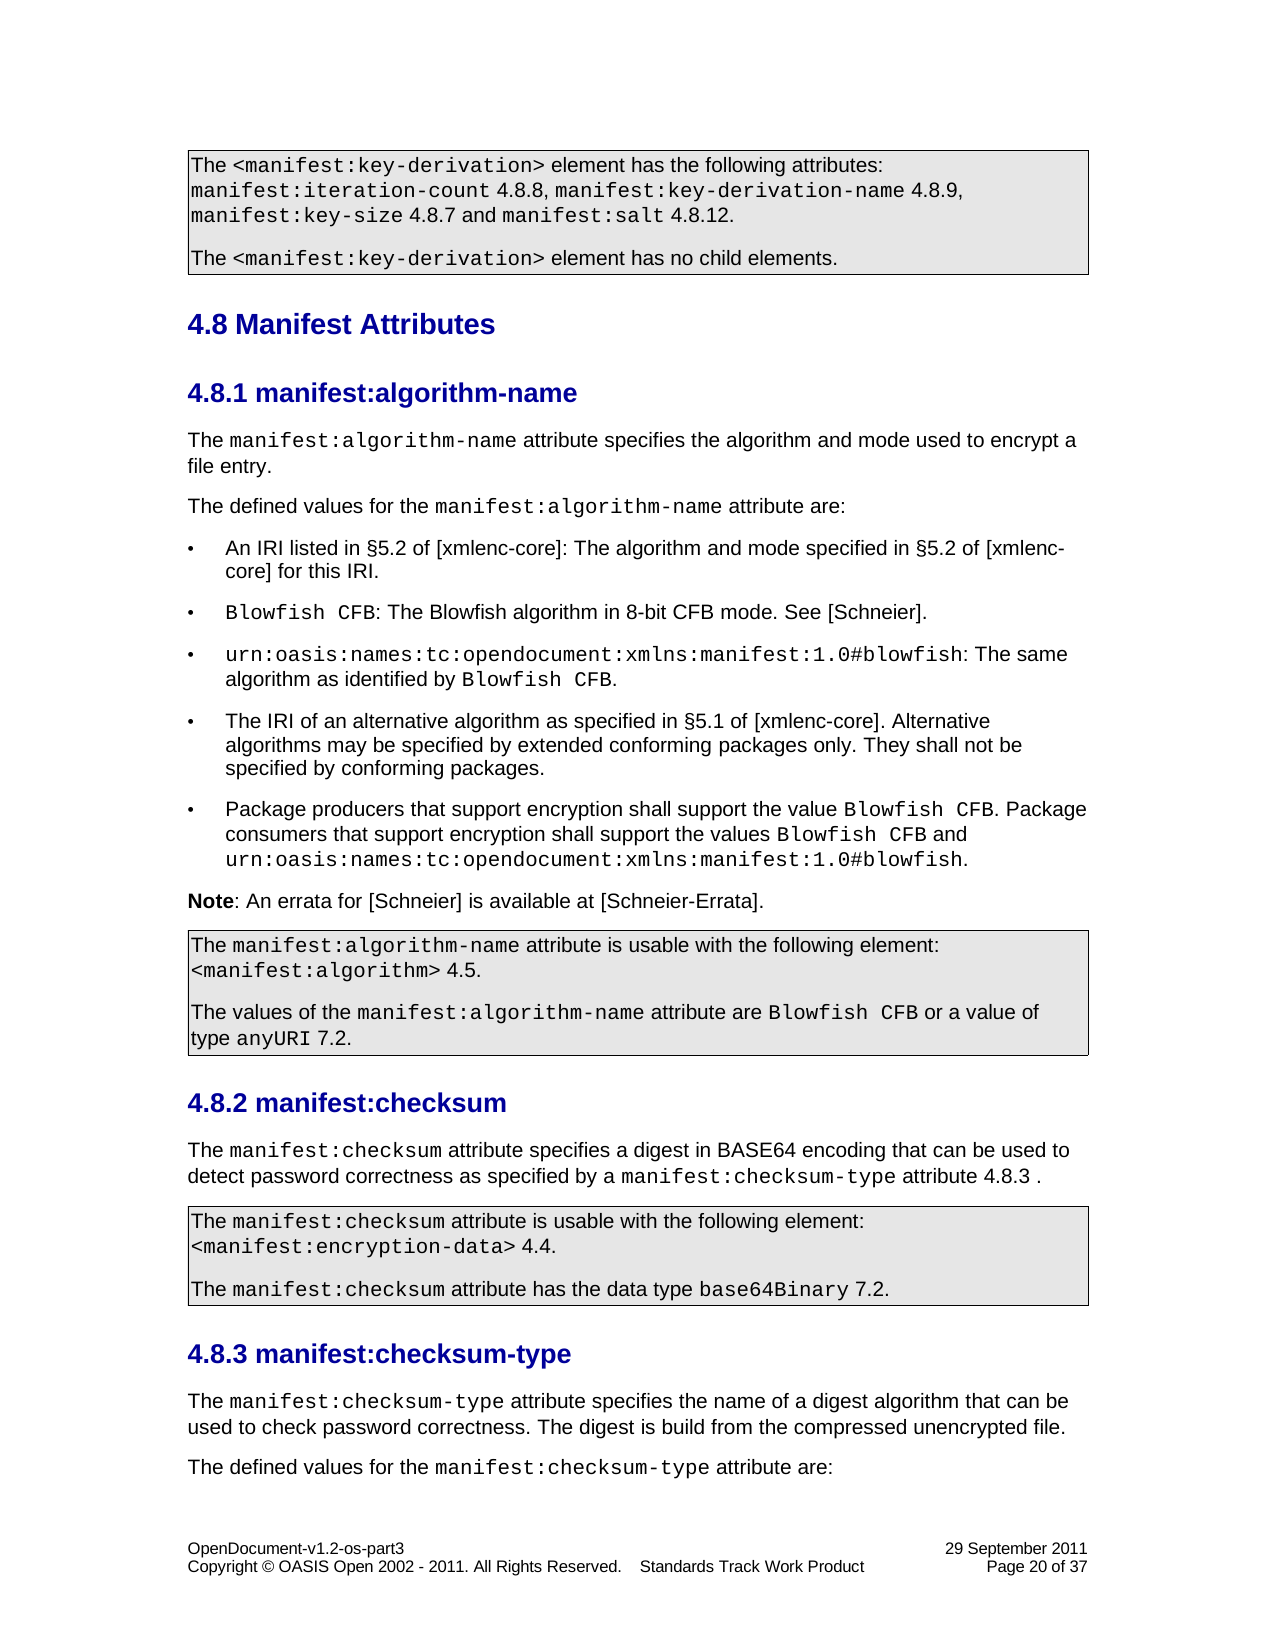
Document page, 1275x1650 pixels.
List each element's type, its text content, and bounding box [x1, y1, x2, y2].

list The manifest:checksum attribute is usable with the following element: <manifest:encryption-data> 4.4. [189, 1207, 1088, 1260]
list Blowfish CFB: The Blowfish algorithm in 8-bit CFB mode. See [Schneier]. [187, 600, 1088, 626]
text The defined values for the manifest:algorithm-name attribute are: [187, 494, 1088, 520]
text Note: An errata for [Schneier] is available at [Schneier-Errata]. [187, 890, 1088, 913]
subtitle manifest:checksum [187, 1088, 1088, 1118]
subtitle Manifest Attributes [187, 308, 1088, 340]
list The <manifest:key-derivation> element has the following attributes: manifest:iteration-count 4.8.8, manifest:key-derivation-name 4.8.9, manifest:key-size 4.8.7 and manifest:salt 4.8.12. [189, 151, 1088, 229]
list The IRI of an alternative algorithm as specified in §5.1 of [xmlenc-core]. Alternative algorithms may be specified by extended conforming packages only. They shall not be specified by conforming packages. [187, 710, 1088, 780]
list The manifest:checksum attribute has the data type base64Binary 7.2. [189, 1274, 1088, 1305]
list The values of the manifest:algorithm-name attribute are Blowfish CFB or a value of type anyURI 7.2. [189, 998, 1088, 1055]
list An IRI listed in §5.2 of [xmlenc-core]: The algorithm and mode specified in §5.2 of [xmlenc-core] for this IRI. [187, 536, 1088, 583]
text The manifest:checksum-type attribute specifies the name of a digest algorithm that can be used to check password correctness. The digest is build from the compressed unencrypted file. [187, 1390, 1088, 1439]
list urn:oasis:names:tc:opendocument:xmlns:manifest:1.0#blowfish: The same algorithm as identified by Blowfish CFB. [187, 642, 1088, 693]
subtitle manifest:algorithm-name [187, 378, 1088, 408]
subtitle manifest:checksum-type [187, 1339, 1088, 1369]
text The manifest:algorithm-name attribute specifies the algorithm and mode used to encrypt a file entry. [187, 429, 1088, 478]
list The <manifest:key-derivation> element has no child elements. [189, 243, 1088, 274]
list The manifest:algorithm-name attribute is usable with the following element: <manifest:algorithm> 4.5. [189, 931, 1088, 984]
text The manifest:checksum attribute specifies a digest in BASE64 encoding that can be used to detect password correctness as specified by a manifest:checksum-type attribute 4.8.3 . [187, 1139, 1088, 1190]
list Package producers that support encryption shall support the value Blowfish CFB. Package consumers that support encryption shall support the values Blowfish CFB and urn:oasis:names:tc:opendocument:xmlns:manifest:1.0#blowfish. [187, 797, 1088, 873]
text The defined values for the manifest:checksum-type attribute are: [187, 1455, 1088, 1481]
